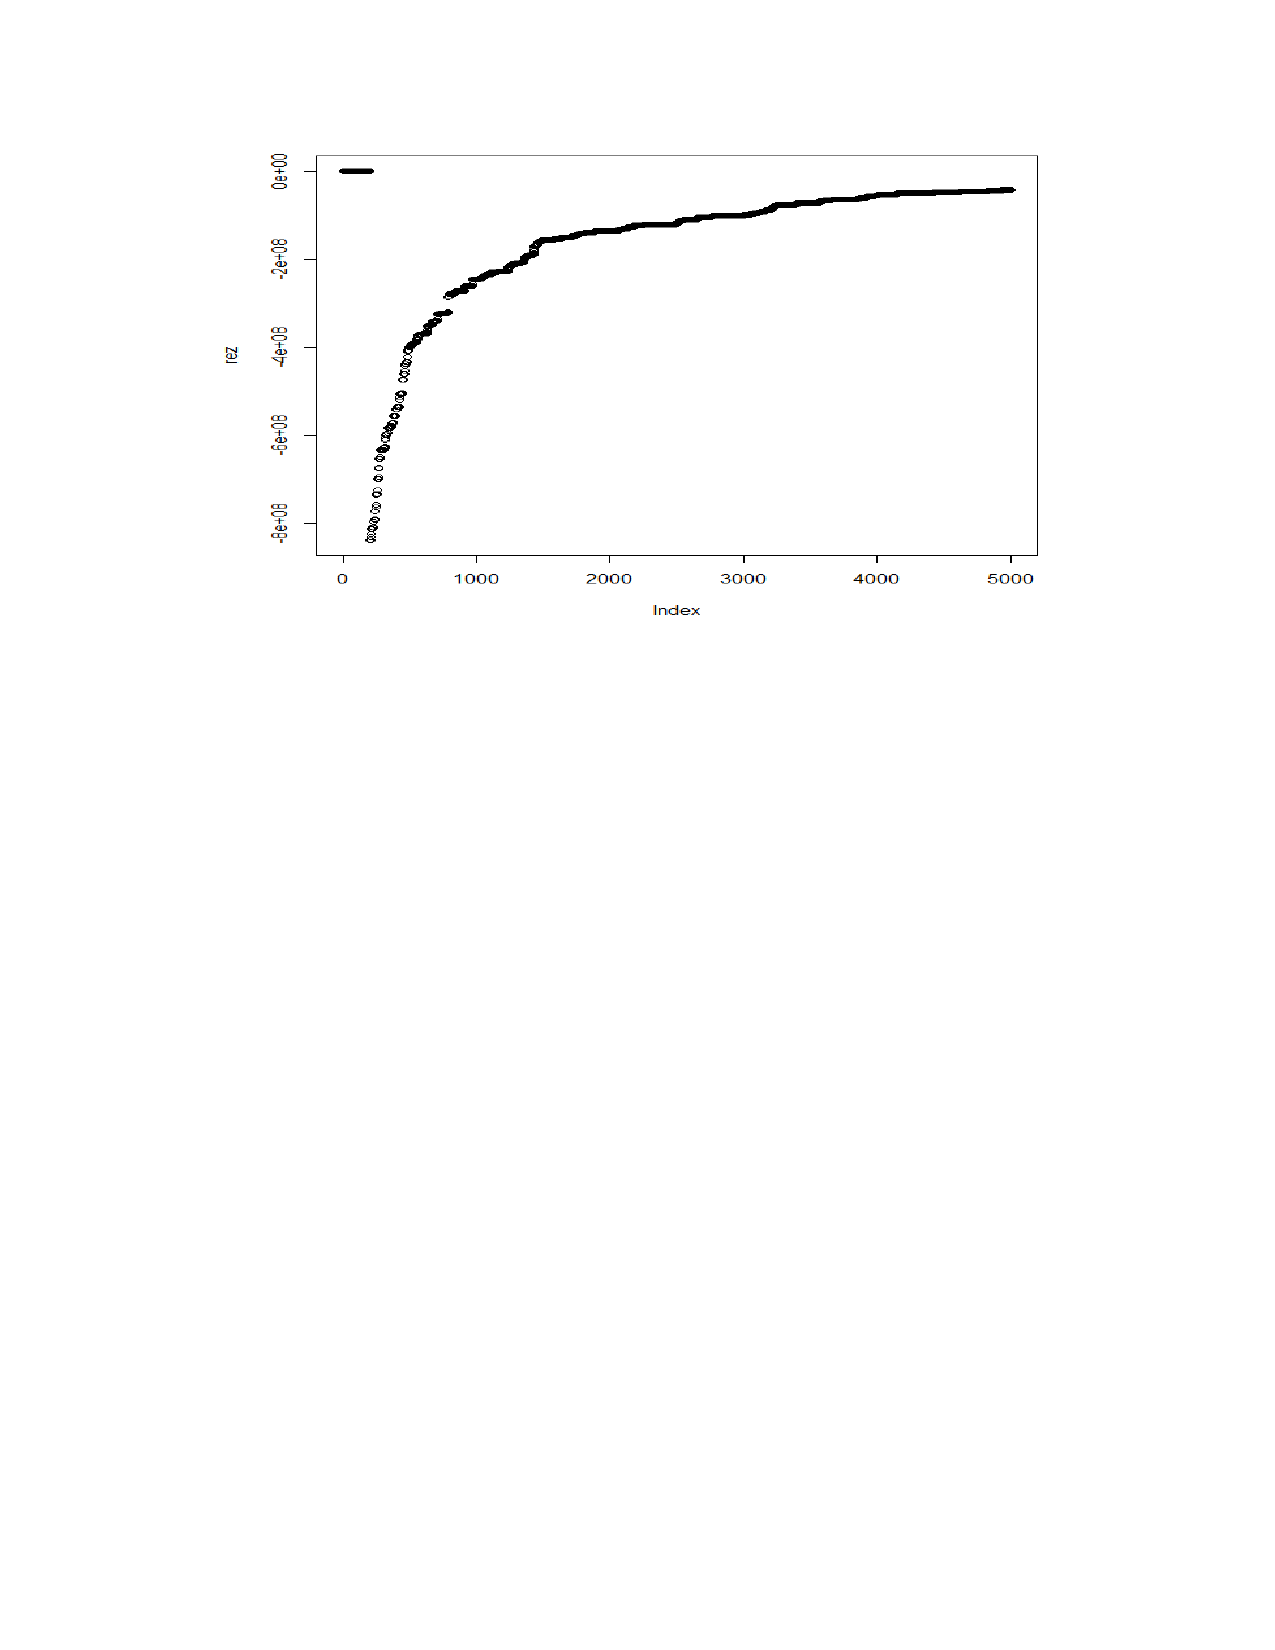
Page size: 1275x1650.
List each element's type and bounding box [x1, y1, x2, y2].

picture [221, 118, 1054, 630]
